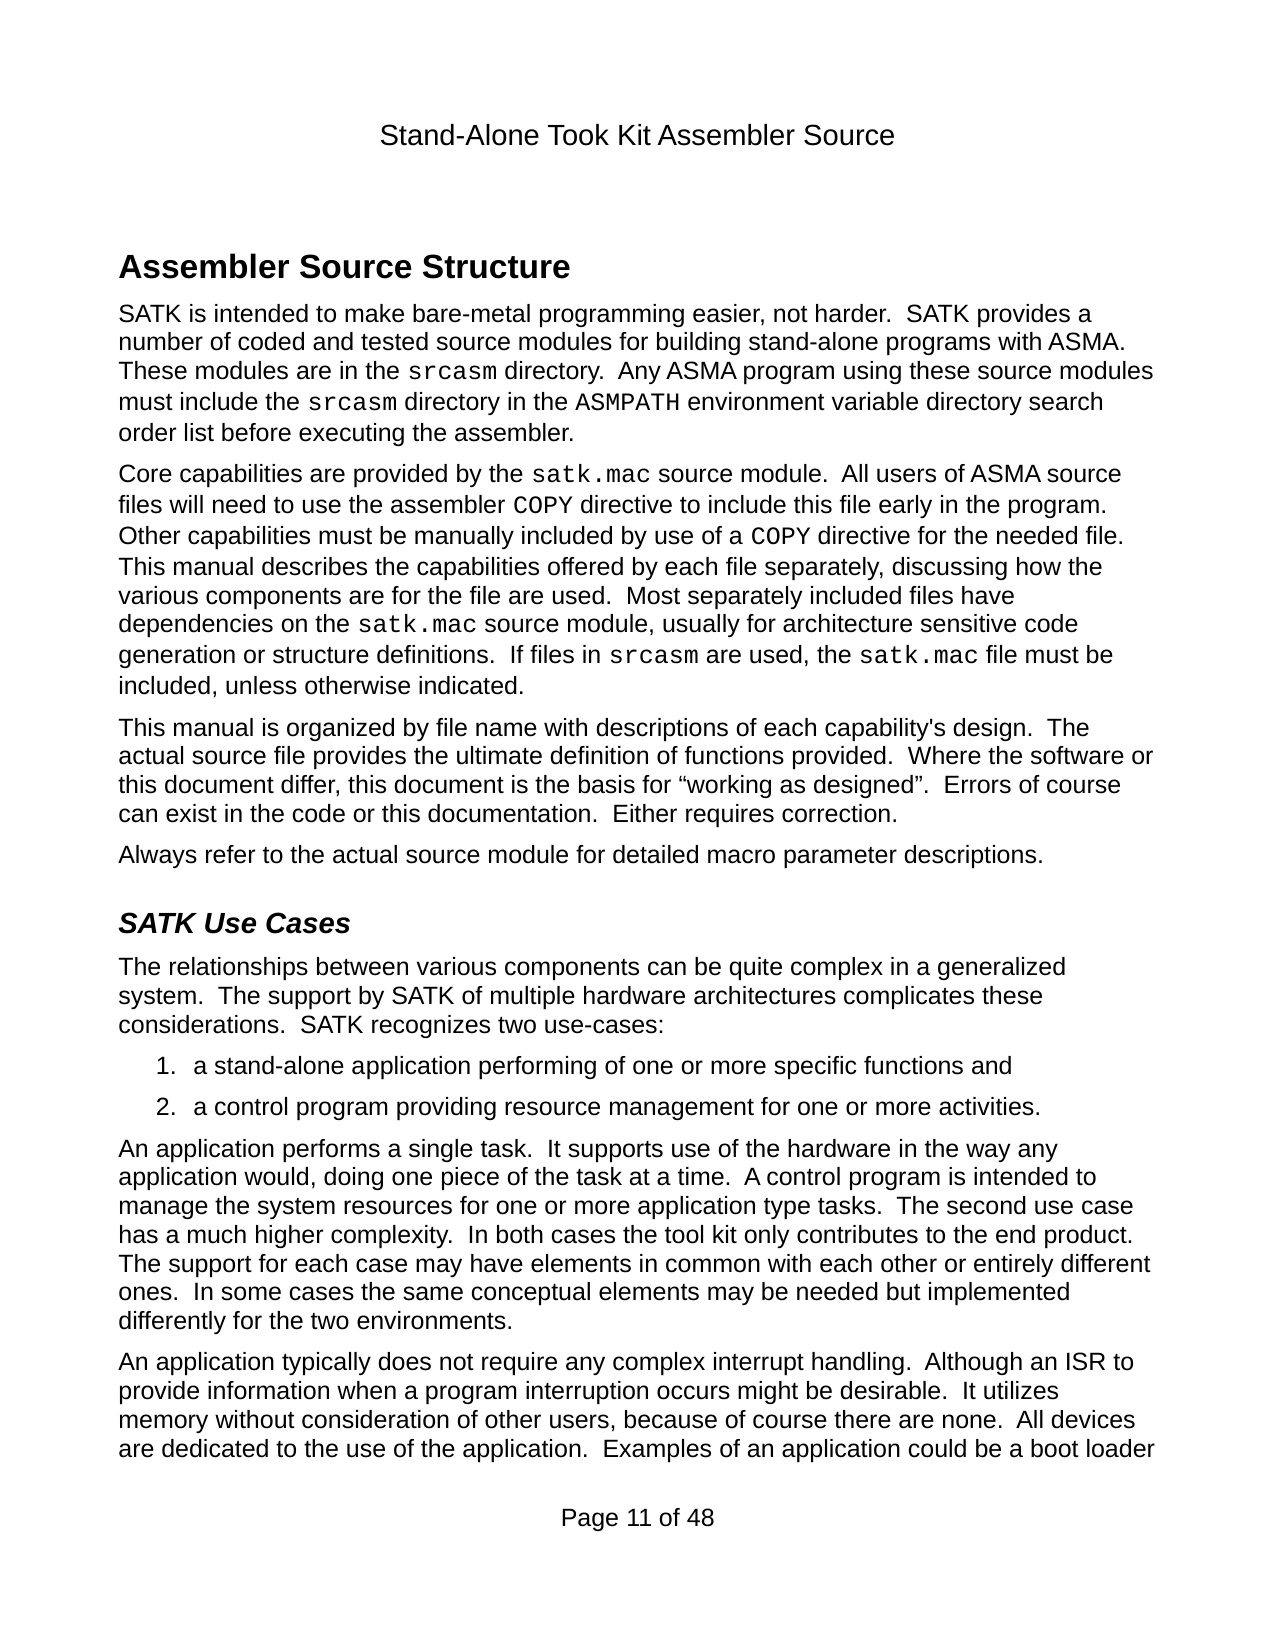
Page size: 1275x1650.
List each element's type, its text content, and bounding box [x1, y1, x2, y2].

text SATK is intended to make bare-metal programming easier, not harder. SATK provides a number of coded and tested source modules for building stand-alone programs with ASMA. These modules are in the srcasm directory. Any ASMA program using these source modules must include the srcasm directory in the ASMPATH environment variable directory search order list before executing the assembler. [118, 298, 1157, 447]
text An application performs a single task. It supports use of the hardware in the way any application would, doing one piece of the task at a time. A control program is intended to manage the system resources for one or more application type tasks. The second use case has a much higher complexity. In both cases the tool kit only contributes to the end product. The support for each case may have elements in common with each other or entirely different ones. In some cases the same conceptual elements may be needed but implemented differently for the two environments. [118, 1134, 1157, 1335]
text An application typically does not require any complex interrupt handling. Although an ISR to provide information when a program interruption occurs might be desirable. It utilizes memory without consideration of other users, because of course there are none. All devices are dedicated to the use of the application. Examples of an application could be a boot loader [118, 1347, 1157, 1462]
subtitle SATK Use Cases [118, 906, 1157, 940]
text The relationships between various components can be quite complex in a generalized system. The support by SATK of multiple hardware architectures complicates these considerations. SATK recognizes two use-cases: [118, 952, 1157, 1039]
text Core capabilities are provided by the satk.mac source module. All users of ASMA source files will need to use the assembler COPY directive to include this file early in the program. Other capabilities must be manually included by use of a COPY directive for the needed file. This manual describes the capabilities offered by each file separately, discussing how the various components are for the file are used. Most separately included files have dependencies on the satk.mac source module, usually for architecture sensitive code generation or structure definitions. If files in srcasm are used, the satk.mac file must be included, unless otherwise indicated. [118, 459, 1157, 700]
text Always refer to the actual source module for detailed macro parameter descriptions. [118, 840, 1157, 869]
subtitle Assembler Source Structure [118, 247, 1157, 286]
text This manual is organized by file name with descriptions of each capability's design. The actual source file provides the ultimate definition of functions provided. Where the software or this document differ, this document is the basis for “working as designed”. Errors of course can exist in the code or this documentation. Either requires correction. [118, 713, 1157, 828]
list a control program providing resource management for one or more activities. [156, 1092, 1157, 1121]
list a stand-alone application performing of one or more specific functions and [156, 1051, 1157, 1080]
